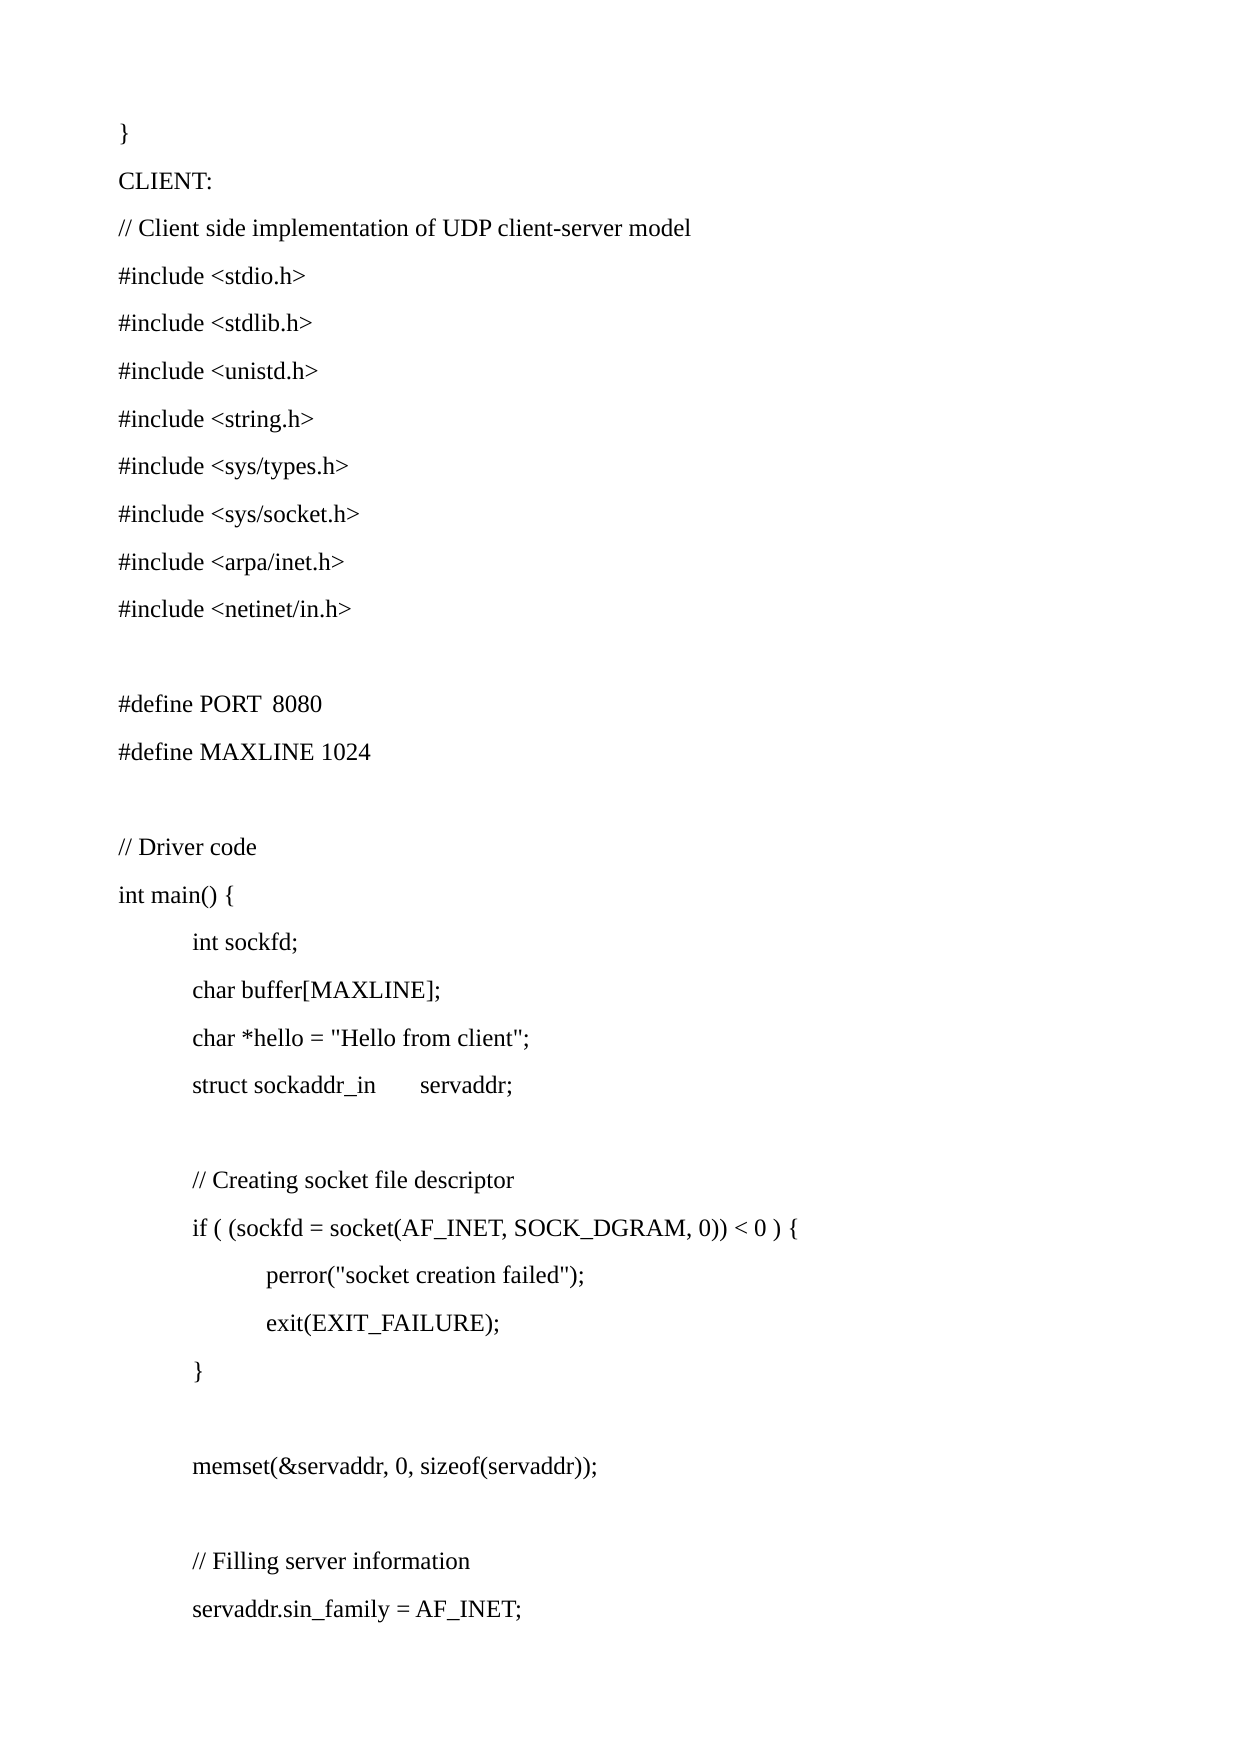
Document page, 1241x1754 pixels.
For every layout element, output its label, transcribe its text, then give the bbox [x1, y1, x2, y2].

text exit(EXIT_FAILURE); [118, 1308, 1122, 1337]
text #include <stdio.h> [118, 261, 1122, 290]
text char buffer[MAXLINE]; [118, 975, 1122, 1004]
text // Driver code [118, 832, 1122, 861]
text char *hello = "Hello from client"; [118, 1023, 1122, 1051]
text struct sockaddr_in servaddr; [118, 1070, 1122, 1099]
text #include <unistd.h> [118, 356, 1122, 385]
text int sockfd; [118, 927, 1122, 956]
text #define MAXLINE 1024 [118, 737, 1122, 766]
text #include <sys/socket.h> [118, 499, 1122, 528]
text if ( (sockfd = socket(AF_INET, SOCK_DGRAM, 0)) < 0 ) { [118, 1213, 1122, 1242]
text } [118, 1356, 1122, 1384]
text #define PORT 8080 [118, 689, 1122, 718]
text #include <string.h> [118, 404, 1122, 432]
text perror("socket creation failed"); [118, 1261, 1122, 1289]
text #include <stdlib.h> [118, 308, 1122, 337]
text #include <arpa/inet.h> [118, 547, 1122, 575]
text // Client side implementation of UDP client-server model [118, 213, 1122, 242]
text int main() { [118, 880, 1122, 908]
text // Creating socket file descriptor [118, 1165, 1122, 1194]
text #include <sys/types.h> [118, 451, 1122, 480]
text memset(&servaddr, 0, sizeof(servaddr)); [118, 1451, 1122, 1480]
text servaddr.sin_family = AF_INET; [118, 1594, 1122, 1623]
text CLIENT: [118, 166, 1122, 194]
text #include <netinet/in.h> [118, 594, 1122, 623]
text // Filling server information [118, 1546, 1122, 1575]
text } [118, 118, 1122, 147]
